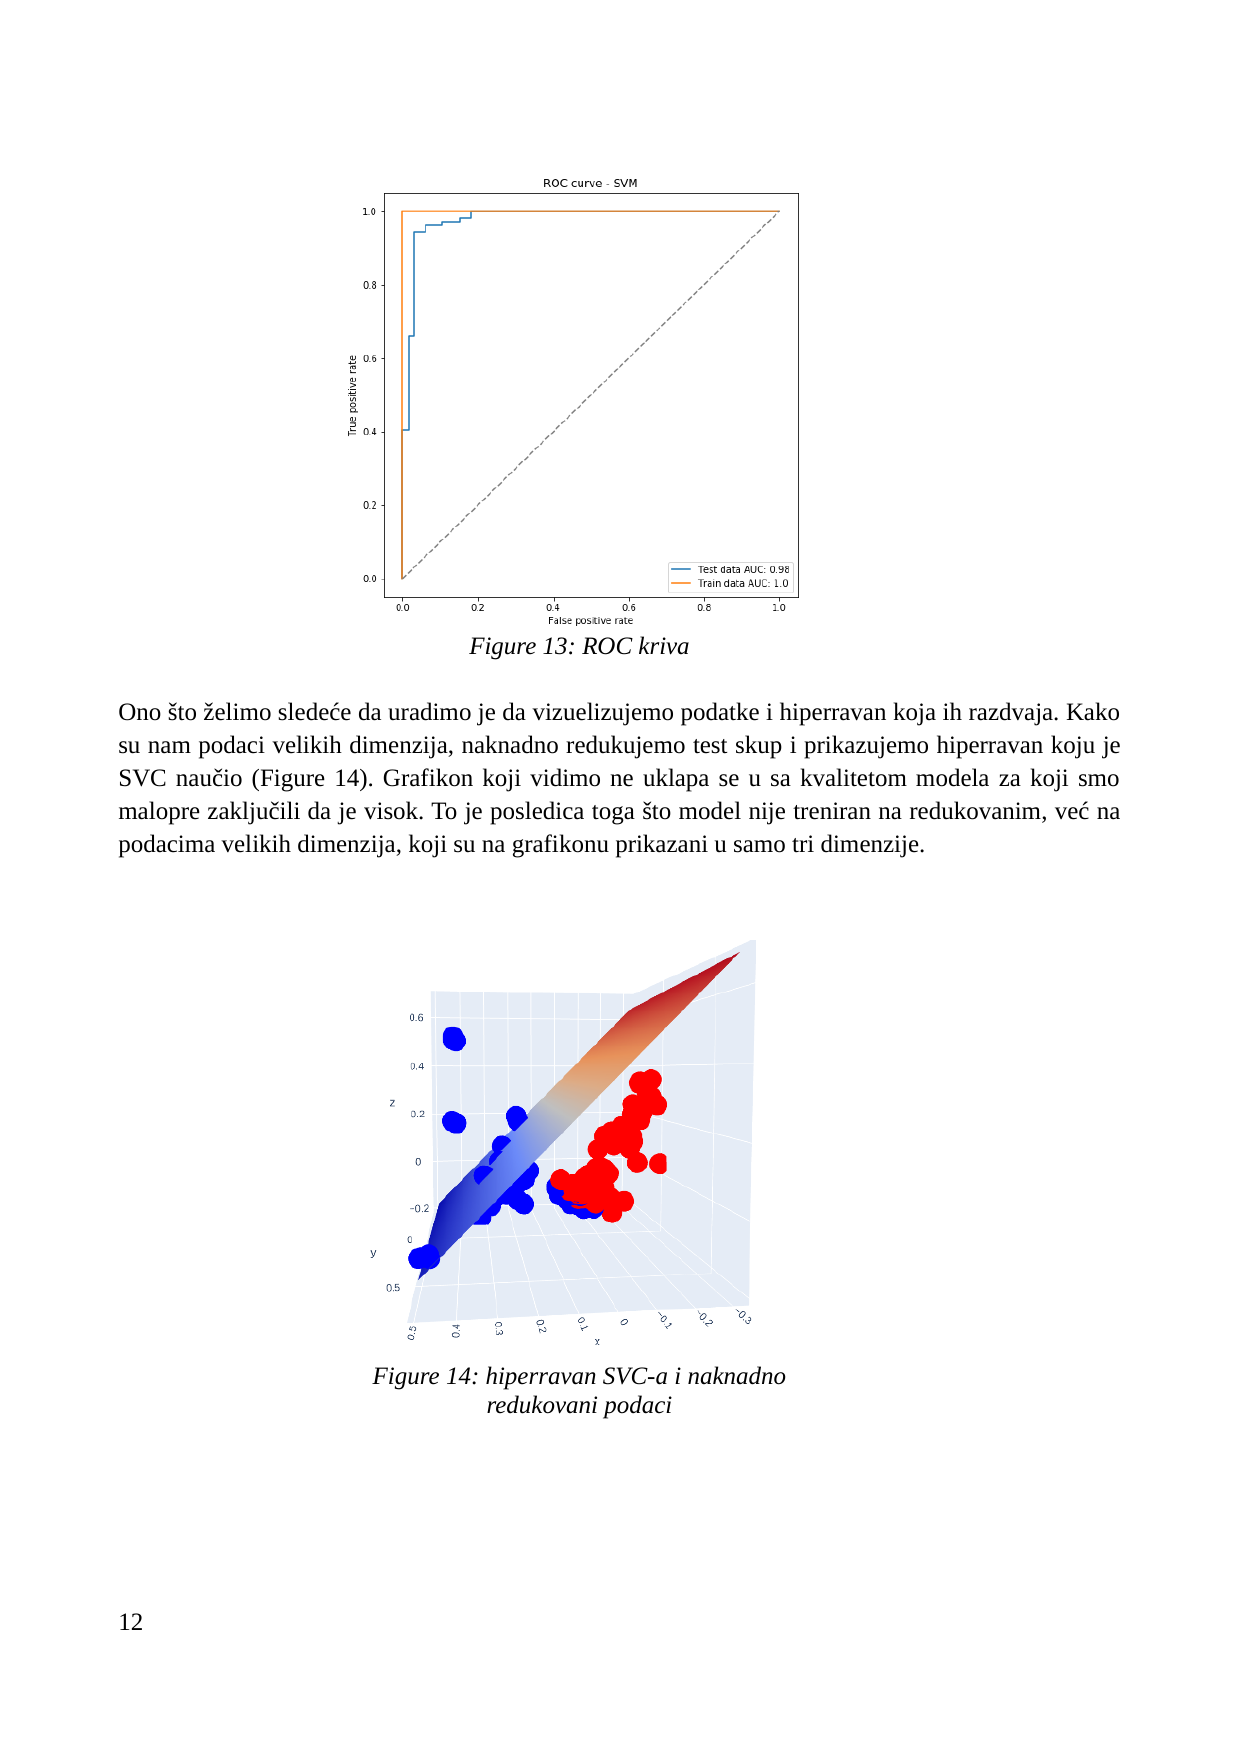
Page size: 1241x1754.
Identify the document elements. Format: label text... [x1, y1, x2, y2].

text Ono što želimo sledeće da uradimo je da vizuelizujemo podatke i hiperravan koja ih razdvaja. Kako su nam podaci velikih dimenzija, naknadno redukujemo test skup i prikazujemo hiperravan koju je SVC naučio (Figure 14). Grafikon koji vidimo ne uklapa se u sa kvalitetom modela za koji smo malopre zaključili da je visok. To je posledica toga što model nije treniran na redukovanim, već na podacima velikih dimenzija, koji su na grafikonu prikazani u samo tri dimenzije. [118, 169, 1122, 858]
picture [344, 940, 817, 1362]
picture [335, 171, 827, 632]
text Figure 13: ROC kriva [335, 632, 826, 660]
text Figure 14: hiperravan SVC-a i naknadno redukovani podaci [344, 1362, 817, 1419]
